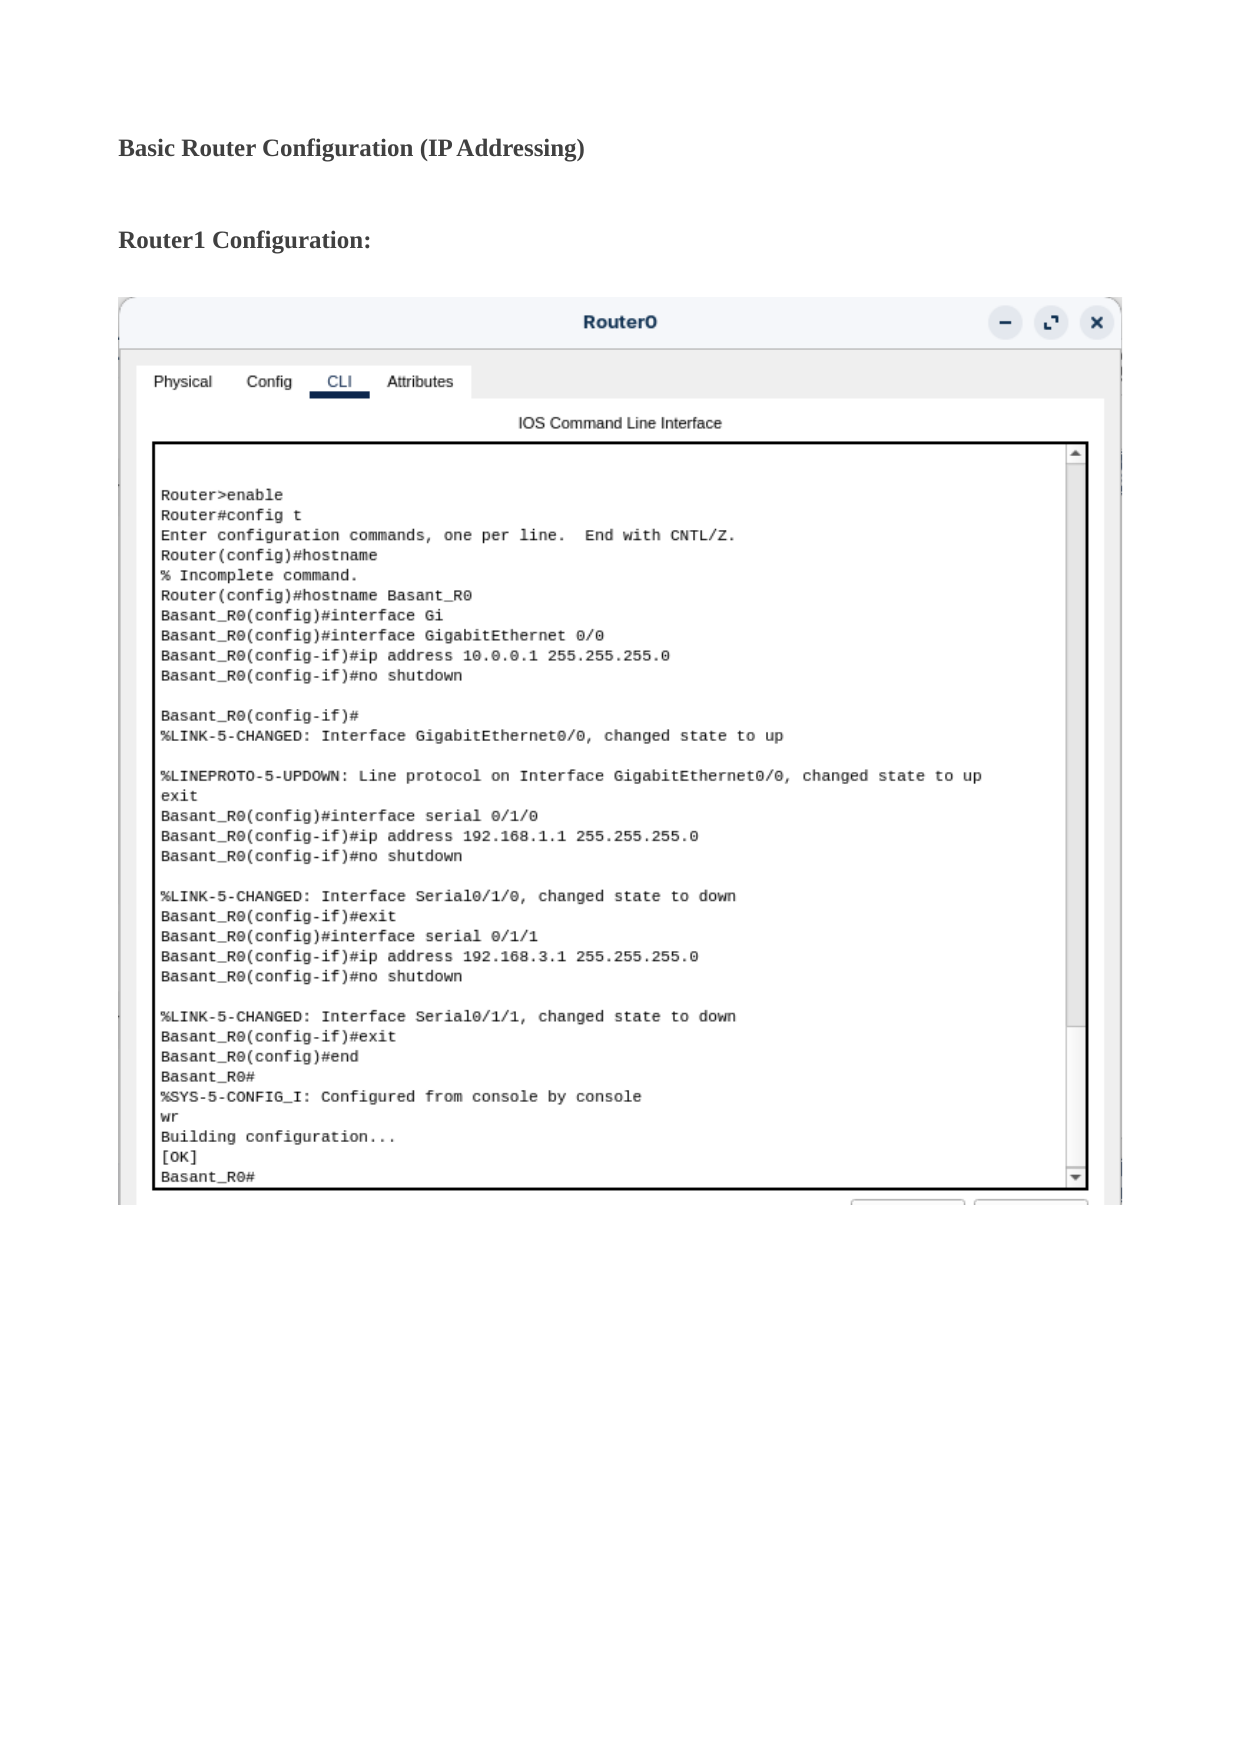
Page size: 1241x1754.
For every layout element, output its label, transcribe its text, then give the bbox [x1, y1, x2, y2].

subtitle Basic Router Configuration (IP Addressing) [118, 118, 1122, 162]
subtitle Router1 Configuration: [118, 210, 1122, 297]
picture [118, 297, 1123, 1205]
